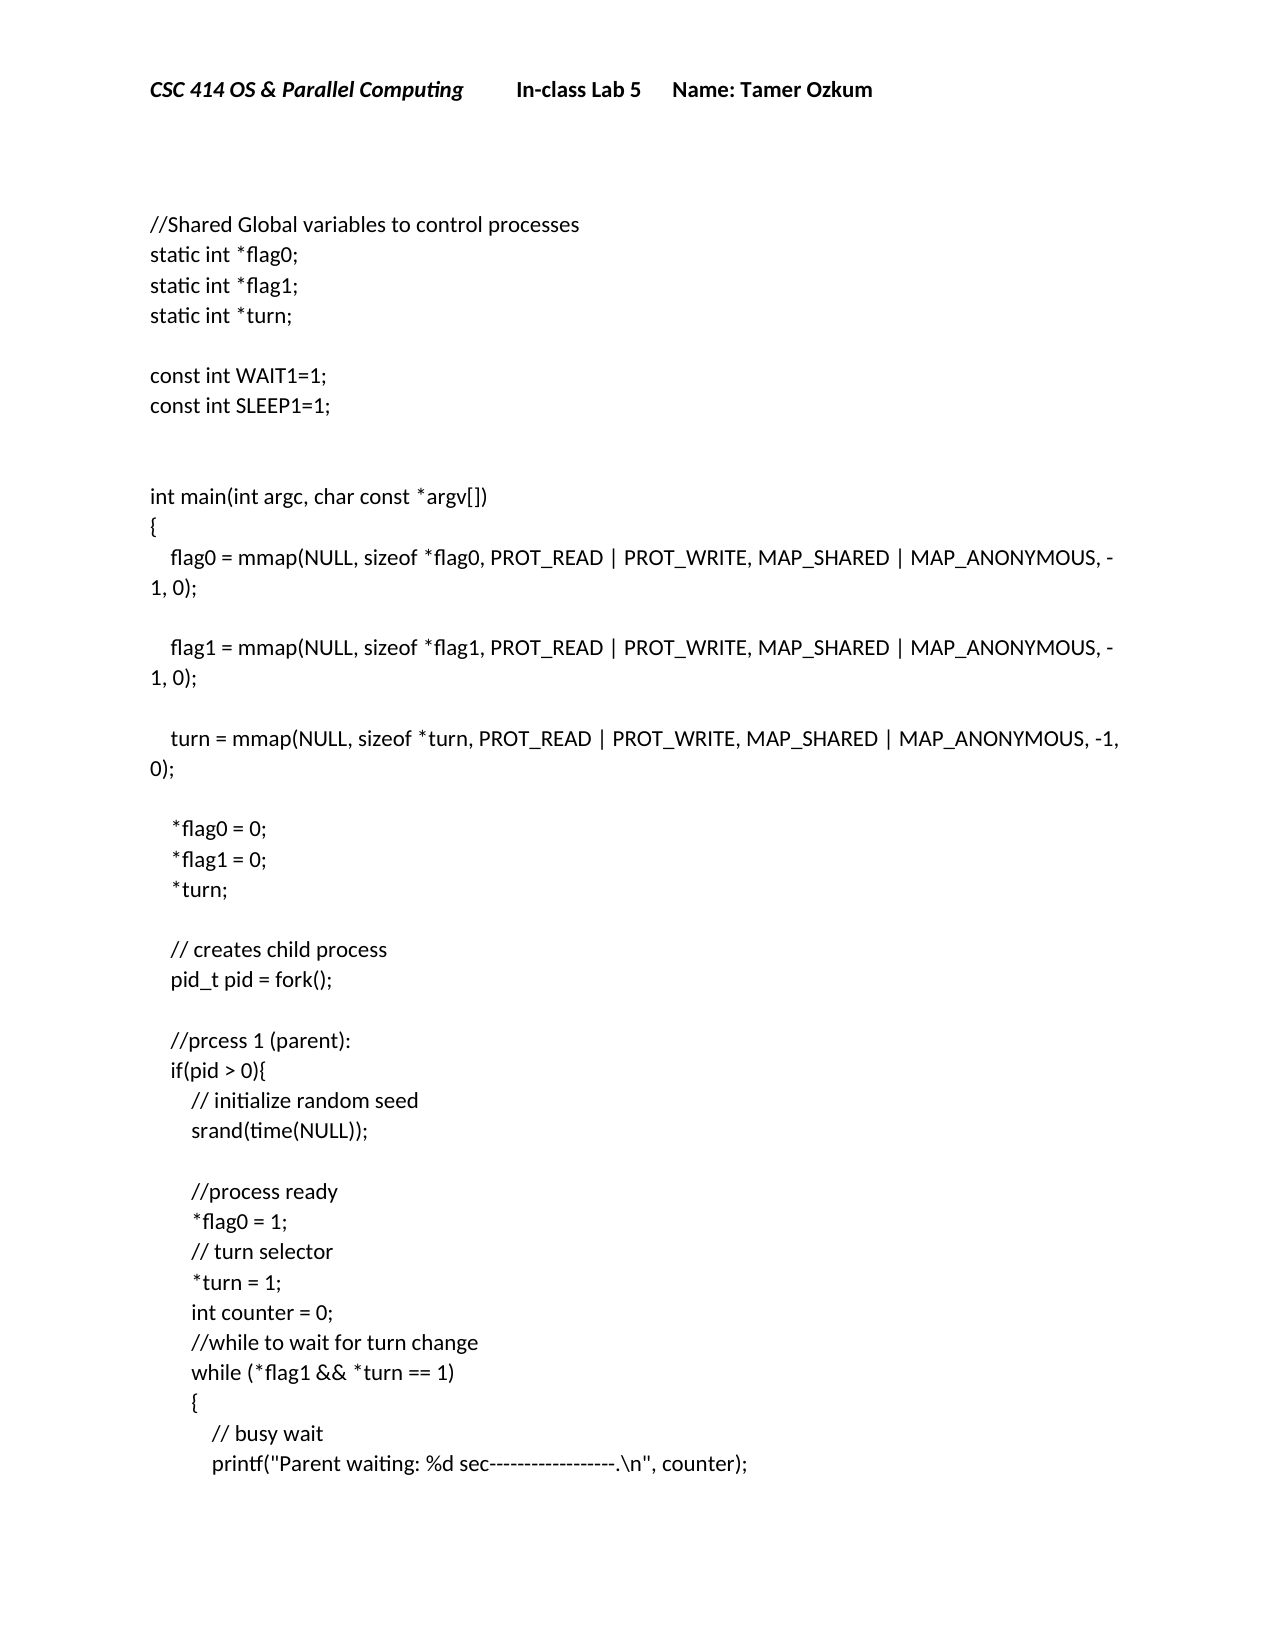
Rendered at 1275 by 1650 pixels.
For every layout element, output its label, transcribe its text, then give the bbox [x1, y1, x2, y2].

list // creates child process [150, 935, 1125, 963]
list // turn selector [150, 1237, 1125, 1266]
list flag1 = mmap(NULL, sizeof *flag1, PROT_READ | PROT_WRITE, MAP_SHARED | MAP_ANONYMOUS, -1, 0); [150, 633, 1125, 692]
list turn = mmap(NULL, sizeof *turn, PROT_READ | PROT_WRITE, MAP_SHARED | MAP_ANONYMOUS, -1, 0); [150, 724, 1125, 782]
list //while to wait for turn change [150, 1328, 1125, 1356]
list *flag0 = 1; [150, 1207, 1125, 1235]
list pid_t pid = fork(); [150, 966, 1125, 994]
list //process ready [150, 1177, 1125, 1205]
list const int WAIT1=1; [150, 361, 1125, 389]
list *turn = 1; [150, 1268, 1125, 1296]
list int main(int argc, char const *argv[]) [150, 482, 1125, 510]
list // initialize random seed [150, 1086, 1125, 1114]
list //prcess 1 (parent): [150, 1026, 1125, 1054]
list srand(time(NULL)); [150, 1117, 1125, 1145]
list printf("Parent waiting: %d sec------------------.\n", counter); [150, 1449, 1125, 1477]
list static int *flag0; [150, 241, 1125, 269]
list while (*flag1 && *turn == 1) [150, 1358, 1125, 1386]
list if(pid > 0){ [150, 1056, 1125, 1084]
list int counter = 0; [150, 1298, 1125, 1326]
list static int *flag1; [150, 271, 1125, 299]
list static int *turn; [150, 301, 1125, 329]
list // busy wait [150, 1419, 1125, 1447]
list //Shared Global variables to control processes [150, 210, 1125, 238]
list flag0 = mmap(NULL, sizeof *flag0, PROT_READ | PROT_WRITE, MAP_SHARED | MAP_ANONYMOUS, -1, 0); [150, 543, 1125, 601]
list *flag0 = 0; [150, 814, 1125, 843]
list { [150, 512, 1125, 541]
list const int SLEEP1=1; [150, 392, 1125, 420]
list *turn; [150, 875, 1125, 903]
list *flag1 = 0; [150, 845, 1125, 873]
list { [150, 1388, 1125, 1417]
